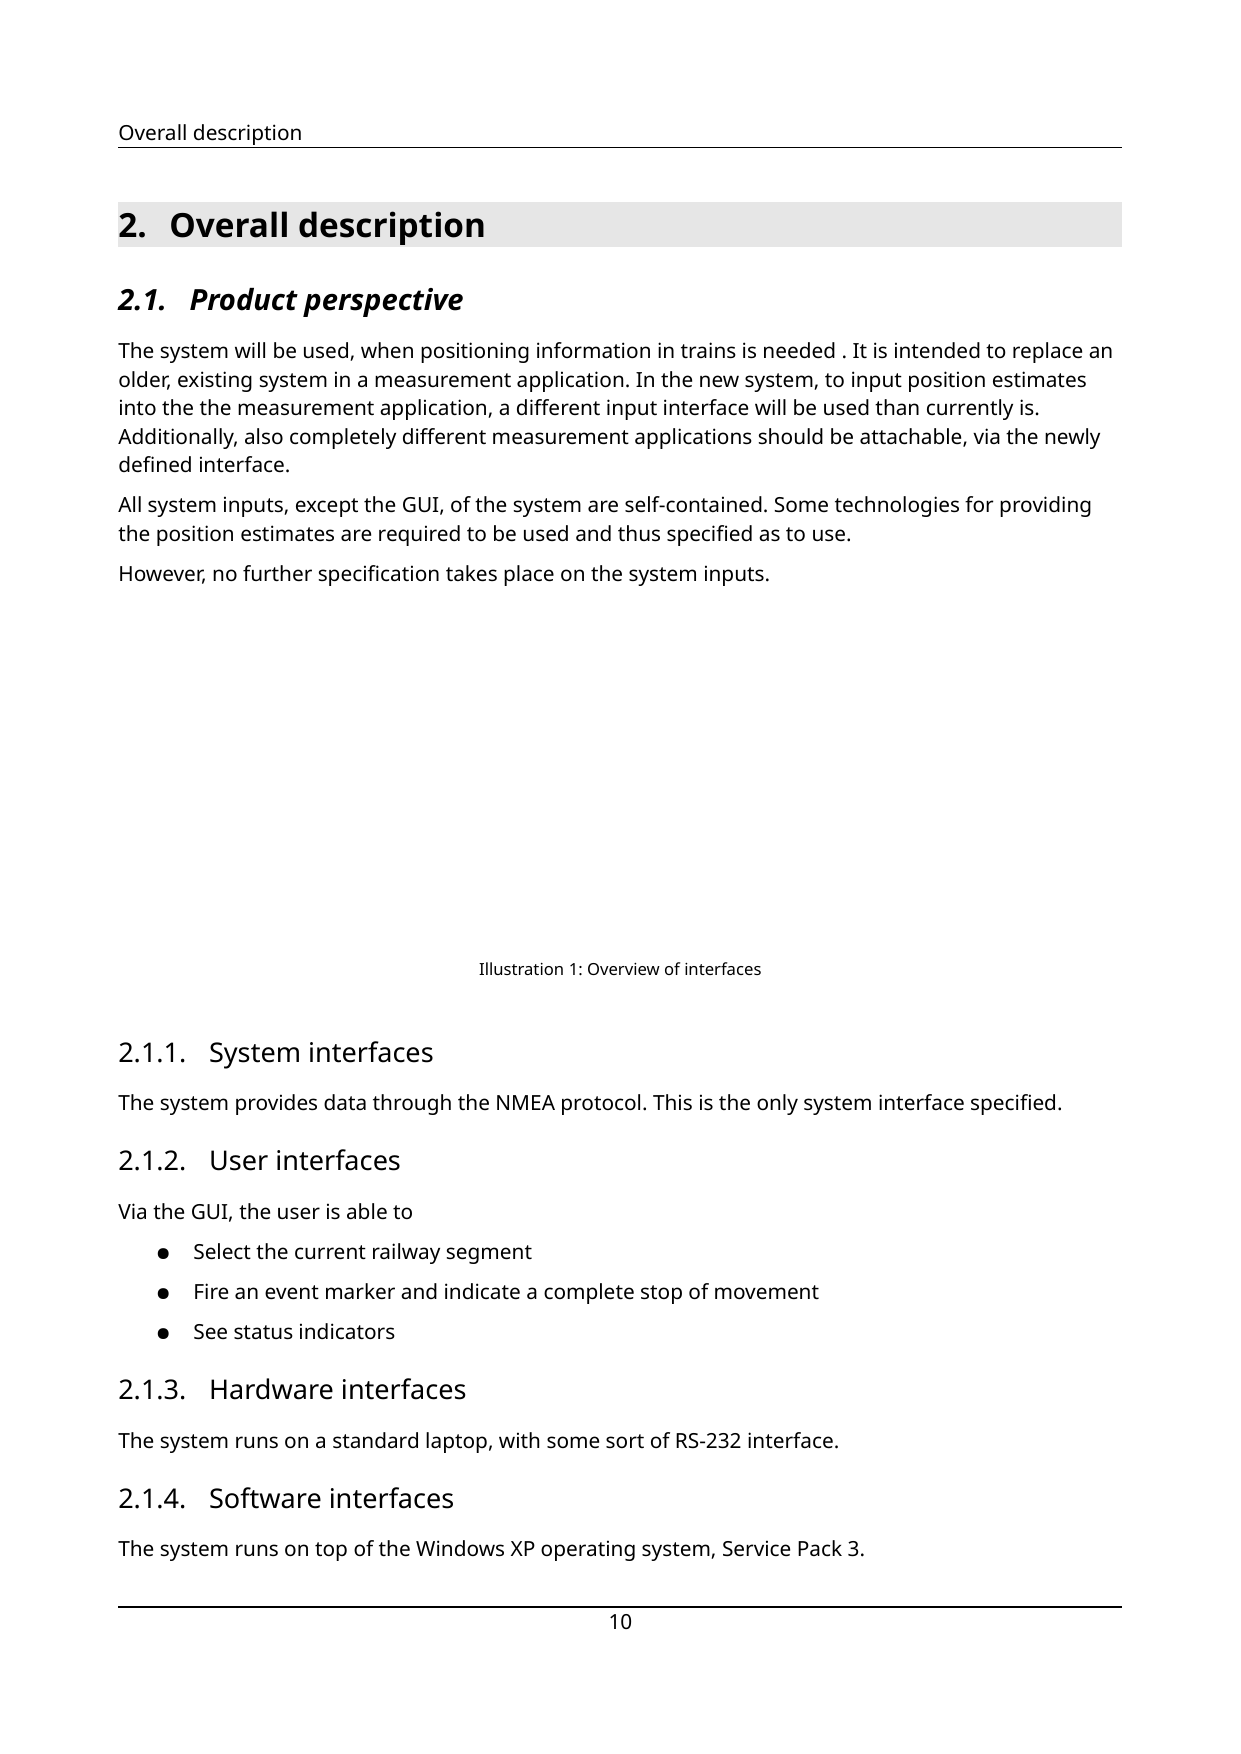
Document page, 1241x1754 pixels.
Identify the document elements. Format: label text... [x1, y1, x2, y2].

text All system inputs, except the GUI, of the system are self-contained. Some technologies for providing the position estimates are required to be used and thus specified as to use. [118, 490, 1122, 547]
subtitle System interfaces [118, 1033, 1122, 1070]
text The system provides data through the NMEA protocol. This is the only system interface specified. [118, 1088, 1122, 1117]
list See status indicators [156, 1317, 1122, 1346]
text However, no further specification takes place on the system inputs. [118, 559, 1122, 587]
list Fire an event marker and indicate a complete stop of movement [156, 1277, 1122, 1306]
text The system runs on top of the Windows XP operating system, Service Pack 3. [118, 1534, 1122, 1562]
subtitle Overall description [118, 202, 1122, 247]
text Illustration 1: Overview of interfaces [118, 605, 1122, 980]
subtitle Software interfaces [118, 1479, 1122, 1516]
subtitle Hardware interfaces [118, 1371, 1122, 1408]
subtitle User interfaces [118, 1142, 1122, 1179]
text The system runs on a standard laptop, with some sort of RS-232 interface. [118, 1426, 1122, 1454]
text Via the GUI, the user is able to [118, 1197, 1122, 1225]
text The system will be used, when positioning information in trains is needed . It is intended to replace an older, existing system in a measurement application. In the new system, to input position estimates into the the measurement application, a different input interface will be used than currently is. Additionally, also completely different measurement applications should be attachable, via the newly defined interface. [118, 336, 1122, 479]
list Select the current railway segment [156, 1237, 1122, 1265]
subtitle Product perspective [118, 279, 1122, 318]
